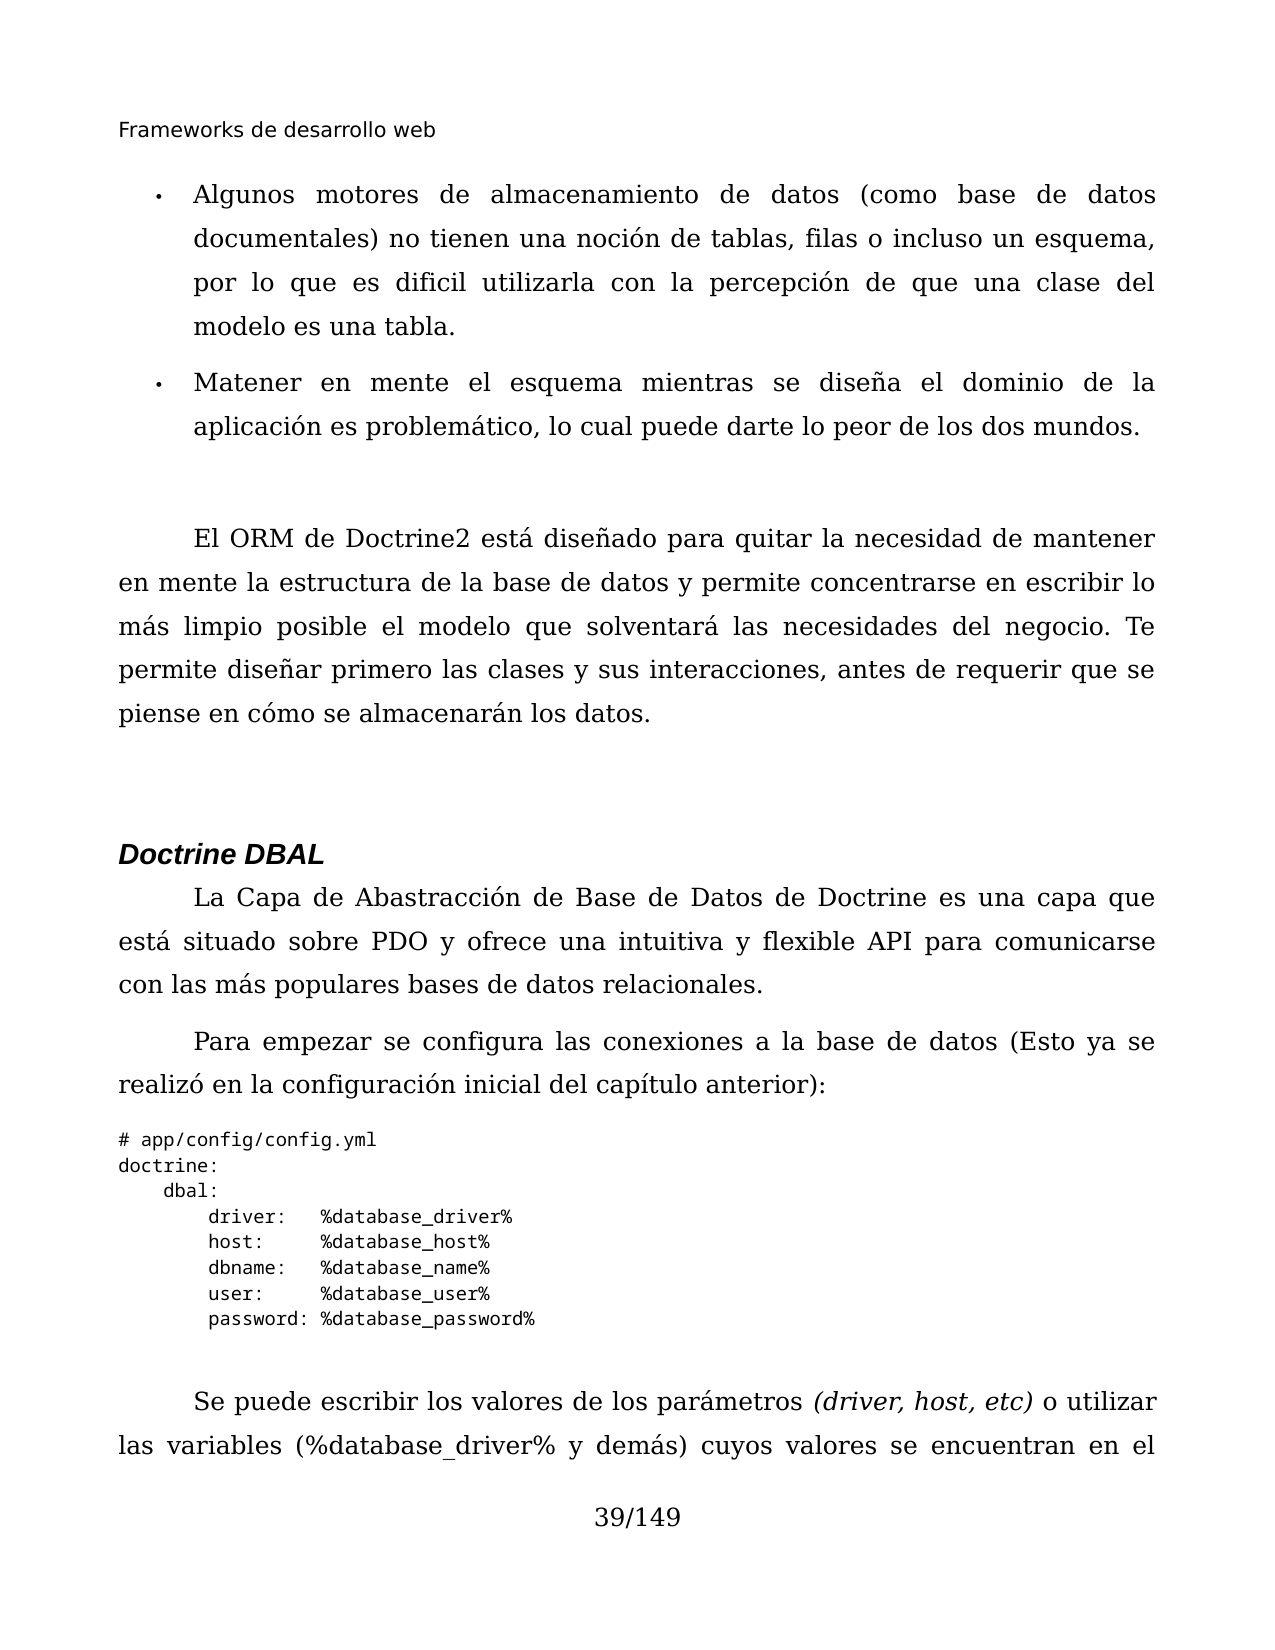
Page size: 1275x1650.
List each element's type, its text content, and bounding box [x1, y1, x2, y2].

list Matener en mente el esquema mientras se diseña el dominio de la aplicación es problemático, lo cual puede darte lo peor de los dos mundos. [156, 368, 1157, 441]
text user: %database_user% [118, 1280, 1157, 1305]
text dbname: %database_name% [118, 1254, 1157, 1280]
text Para empezar se configura las conexiones a la base de datos (Esto ya se realizó en la configuración inicial del capítulo anterior): [118, 1027, 1157, 1100]
text doctrine: [118, 1152, 1157, 1178]
text # app/config/config.yml [118, 1127, 1157, 1152]
text driver: %database_driver% [118, 1203, 1157, 1229]
text host: %database_host% [118, 1229, 1157, 1254]
text dbal: [118, 1178, 1157, 1203]
text password: %database_password% [118, 1305, 1157, 1331]
subtitle Doctrine DBAL [118, 837, 1157, 871]
text La Capa de Abastracción de Base de Datos de Doctrine es una capa que está situado sobre PDO y ofrece una intuitiva y flexible API para comunicarse con las más populares bases de datos relacionales. [118, 883, 1157, 1000]
list Algunos motores de almacenamiento de datos (como base de datos documentales) no tienen una noción de tablas, filas o incluso un esquema, por lo que es dificil utilizarla con la percepción de que una clase del modelo es una tabla. [156, 181, 1157, 341]
text El ORM de Doctrine2 está diseñado para quitar la necesidad de mantener en mente la estructura de la base de datos y permite concentrarse en escribir lo más limpio posible el modelo que solventará las necesidades del negocio. Te permite diseñar primero las clases y sus interacciones, antes de requerir que se piense en cómo se almacenarán los datos. [118, 524, 1157, 729]
text Se puede escribir los valores de los parámetros (driver, host, etc) o utilizar las variables (%database_driver% y demás) cuyos valores se encuentran en el [118, 1387, 1157, 1460]
